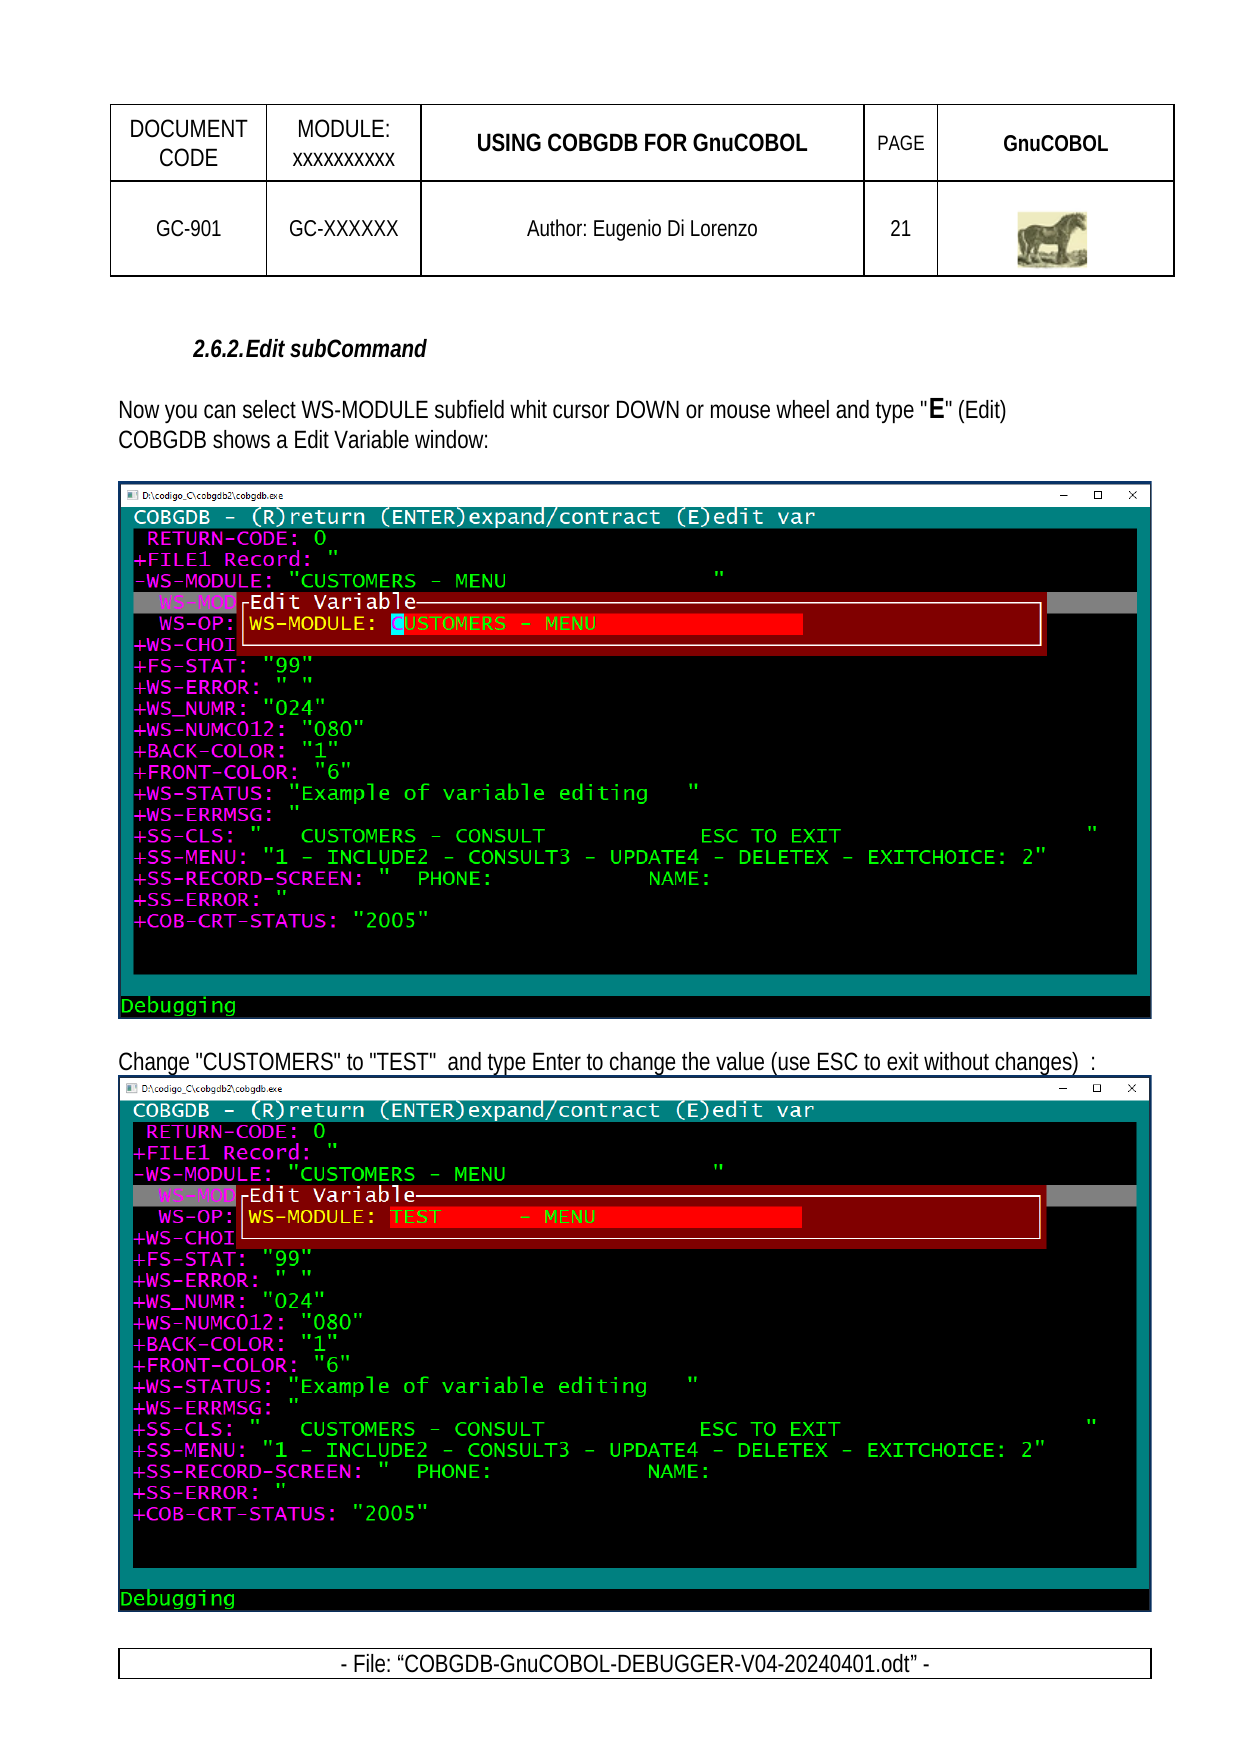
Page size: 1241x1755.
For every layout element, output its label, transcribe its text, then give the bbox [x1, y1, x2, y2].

text Now you can select WS-MODULE subfield whit cursor DOWN or mouse wheel and type "E" (Edit) [118, 391, 1152, 424]
subtitle Edit subCommand [193, 334, 1152, 362]
text COBGDB shows a Edit Variable window: [118, 424, 1152, 453]
text Change "CUSTOMERS" to "TEST" and type Enter to change the value (use ESC to exit without changes) : [118, 1047, 1152, 1075]
